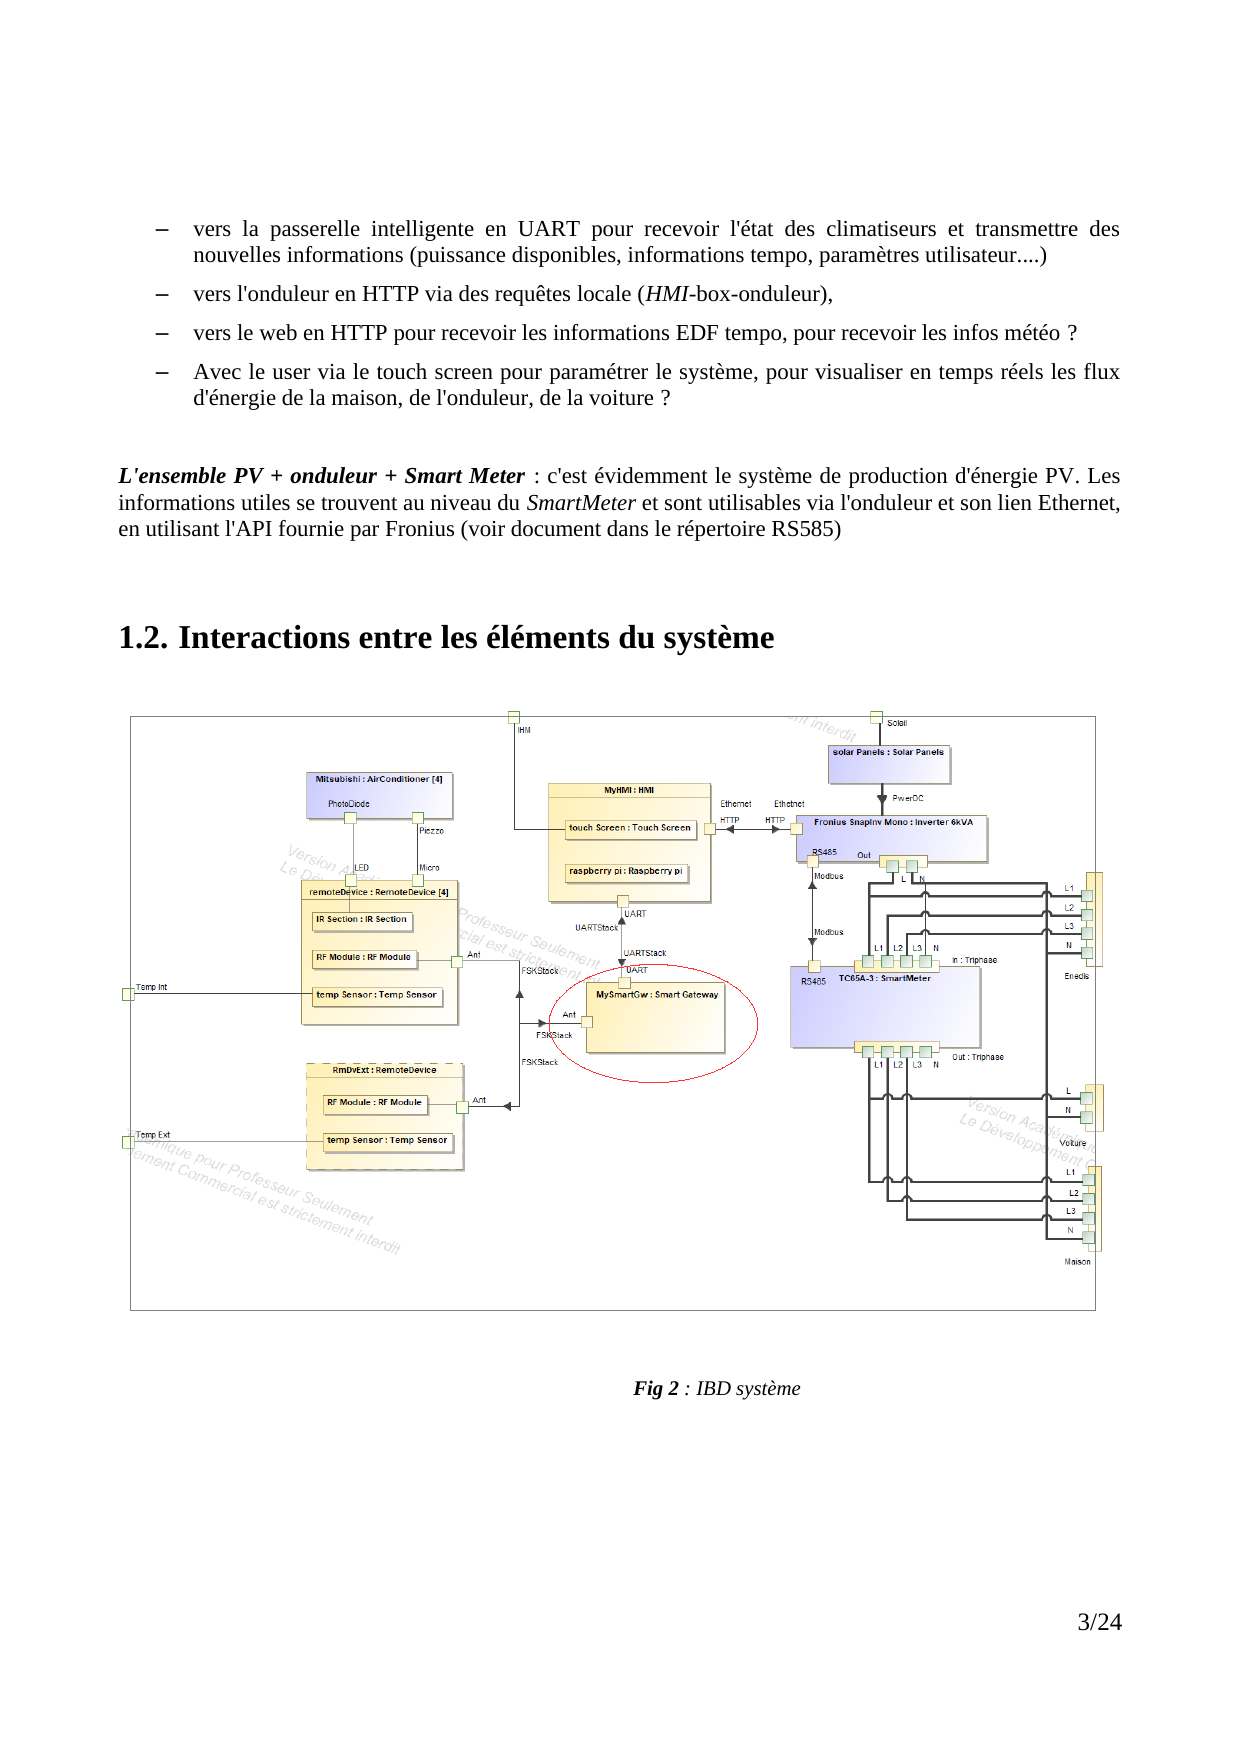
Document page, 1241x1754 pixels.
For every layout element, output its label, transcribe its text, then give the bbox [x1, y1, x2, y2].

list Avec le user via le touch screen pour paramétrer le système, pour visualiser en temps réels les flux d'énergie de la maison, de l'onduleur, de la voiture ? [156, 358, 1122, 411]
list vers l'onduleur en HTTP via des requêtes locale (HMI-box-onduleur), [156, 280, 1122, 307]
list vers la passerelle intelligente en UART pour recevoir l'état des climatiseurs et transmettre des nouvelles informations (puissance disponibles, informations tempo, paramètres utilisateur....) [156, 215, 1122, 268]
subtitle Interactions entre les éléments du système [118, 618, 1122, 656]
list vers le web en HTTP pour recevoir les informations EDF tempo, pour recevoir les infos météo ? [156, 319, 1122, 346]
text L'ensemble PV + onduleur + Smart Meter : c'est évidemment le système de production d'énergie PV. Les informations utiles se trouvent au niveau du SmartMeter et sont utilisables via l'onduleur et son lien Ethernet, en utilisant l'API fournie par Fronius (voir document dans le répertoire RS585) [118, 462, 1122, 541]
